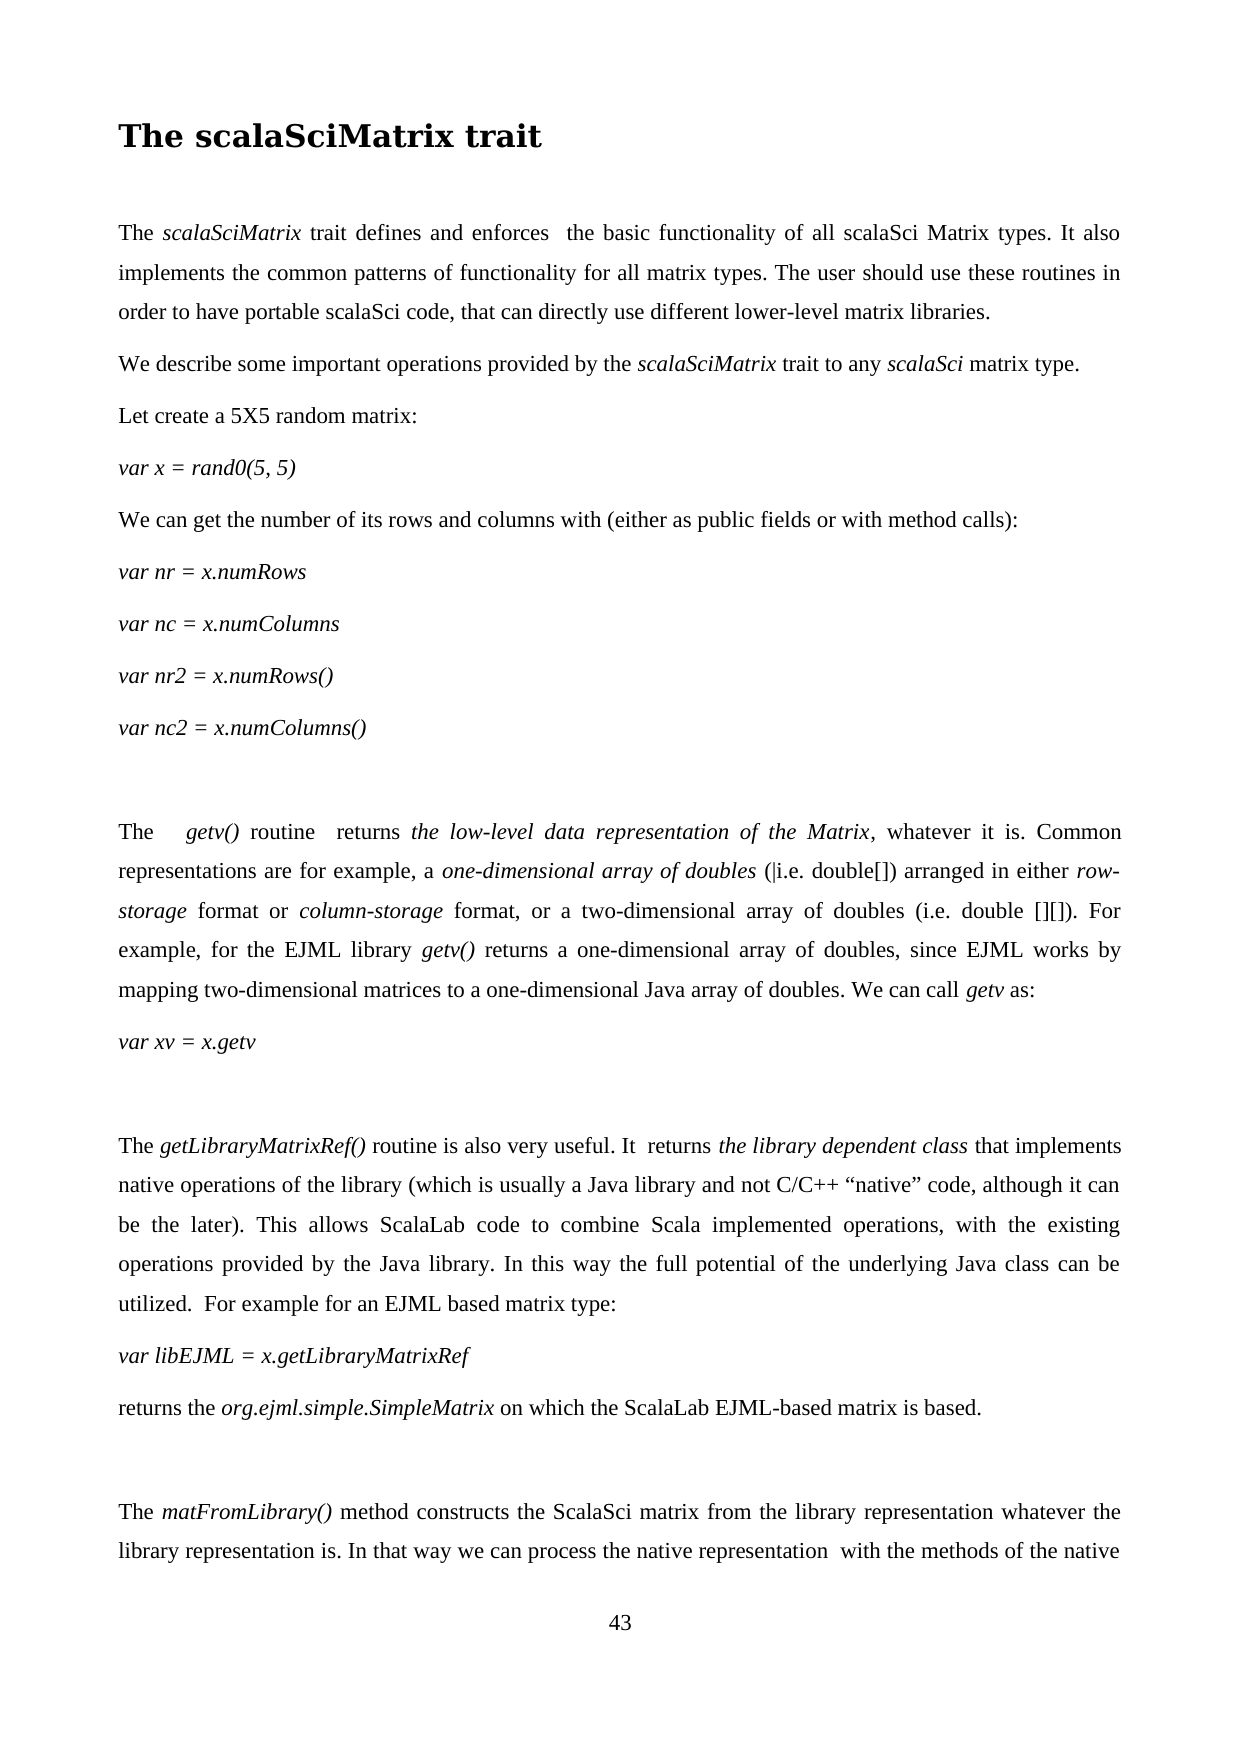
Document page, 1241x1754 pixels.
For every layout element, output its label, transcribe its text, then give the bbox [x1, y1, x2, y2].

text We can get the number of its rows and columns with (either as public fields or with method calls): [118, 506, 1122, 533]
text var libEJML = x.getLibraryMatrixRef [118, 1342, 1122, 1368]
text The getLibraryMatrixRef() routine is also very useful. It returns the library dependent class that implements native operations of the library (which is usually a Java library and not C/C++ “native” code, although it can be the later). This allows ScalaLab code to combine Scala implemented operations, with the existing operations provided by the Java library. In this way the full potential of the underlying Java class can be utilized. For example for an EJML based matrix type: [118, 1132, 1122, 1316]
text var nc2 = x.numColumns() [118, 714, 1122, 741]
text The matFromLibrary() method constructs the ScalaSci matrix from the library representation whatever the library representation is. In that way we can process the native representation with the methods of the native [118, 1498, 1122, 1564]
text returns the org.ejml.simple.SimpleMatrix on which the ScalaLab EJML-based matrix is based. [118, 1394, 1122, 1420]
text The scalaSciMatrix trait defines and enforces the basic functionality of all scalaSci Matrix types. It also implements the common patterns of functionality for all matrix types. The user should use these routines in order to have portable scalaSci code, that can directly use different lower-level matrix libraries. [118, 219, 1122, 325]
text var nr = x.numRows [118, 558, 1122, 584]
subtitle The scalaSciMatrix trait [118, 118, 1122, 155]
text We describe some important operations provided by the scalaSciMatrix trait to any scalaSci matrix type. [118, 350, 1122, 377]
text var nc = x.numColumns [118, 610, 1122, 637]
text The getv() routine returns the low-level data representation of the Matrix, whatever it is. Common representations are for example, a one-dimensional array of doubles (|i.e. double[]) arranged in either row-storage format or column-storage format, or a two-dimensional array of doubles (i.e. double [][]). For example, for the EJML library getv() returns a one-dimensional array of doubles, since EJML works by mapping two-dimensional matrices to a one-dimensional Java array of doubles. We can call getv as: [118, 818, 1122, 1002]
text var nr2 = x.numRows() [118, 662, 1122, 688]
text Let create a 5X5 random matrix: [118, 402, 1122, 429]
text var xv = x.getv [118, 1028, 1122, 1054]
text var x = rand0(5, 5) [118, 454, 1122, 481]
